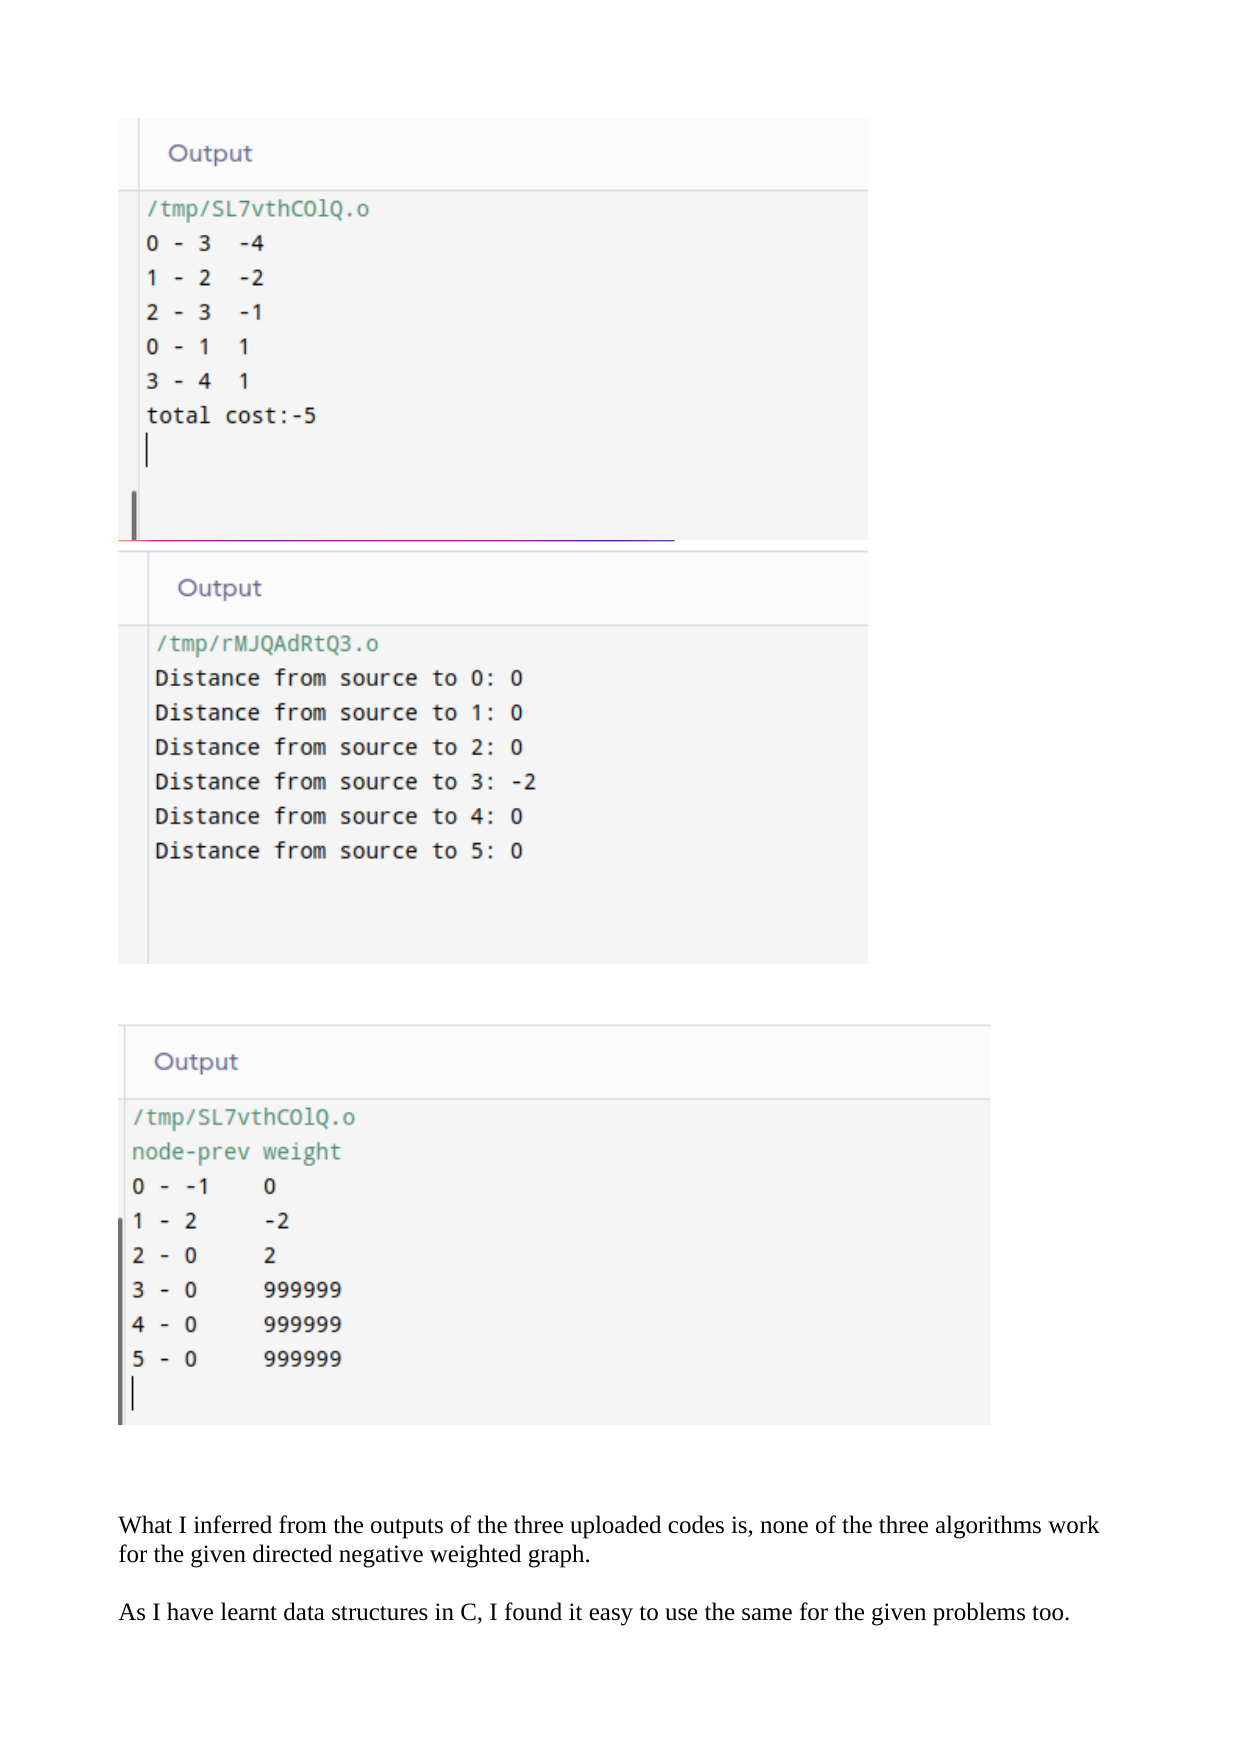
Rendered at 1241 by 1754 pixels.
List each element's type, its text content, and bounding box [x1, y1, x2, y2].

text As I have learnt data structures in C, I found it easy to use the same for the given problems too. [118, 1597, 1122, 1626]
text What I inferred from the outputs of the three uploaded codes is, none of the three algorithms work for the given directed negative weighted graph. [118, 1511, 1122, 1568]
